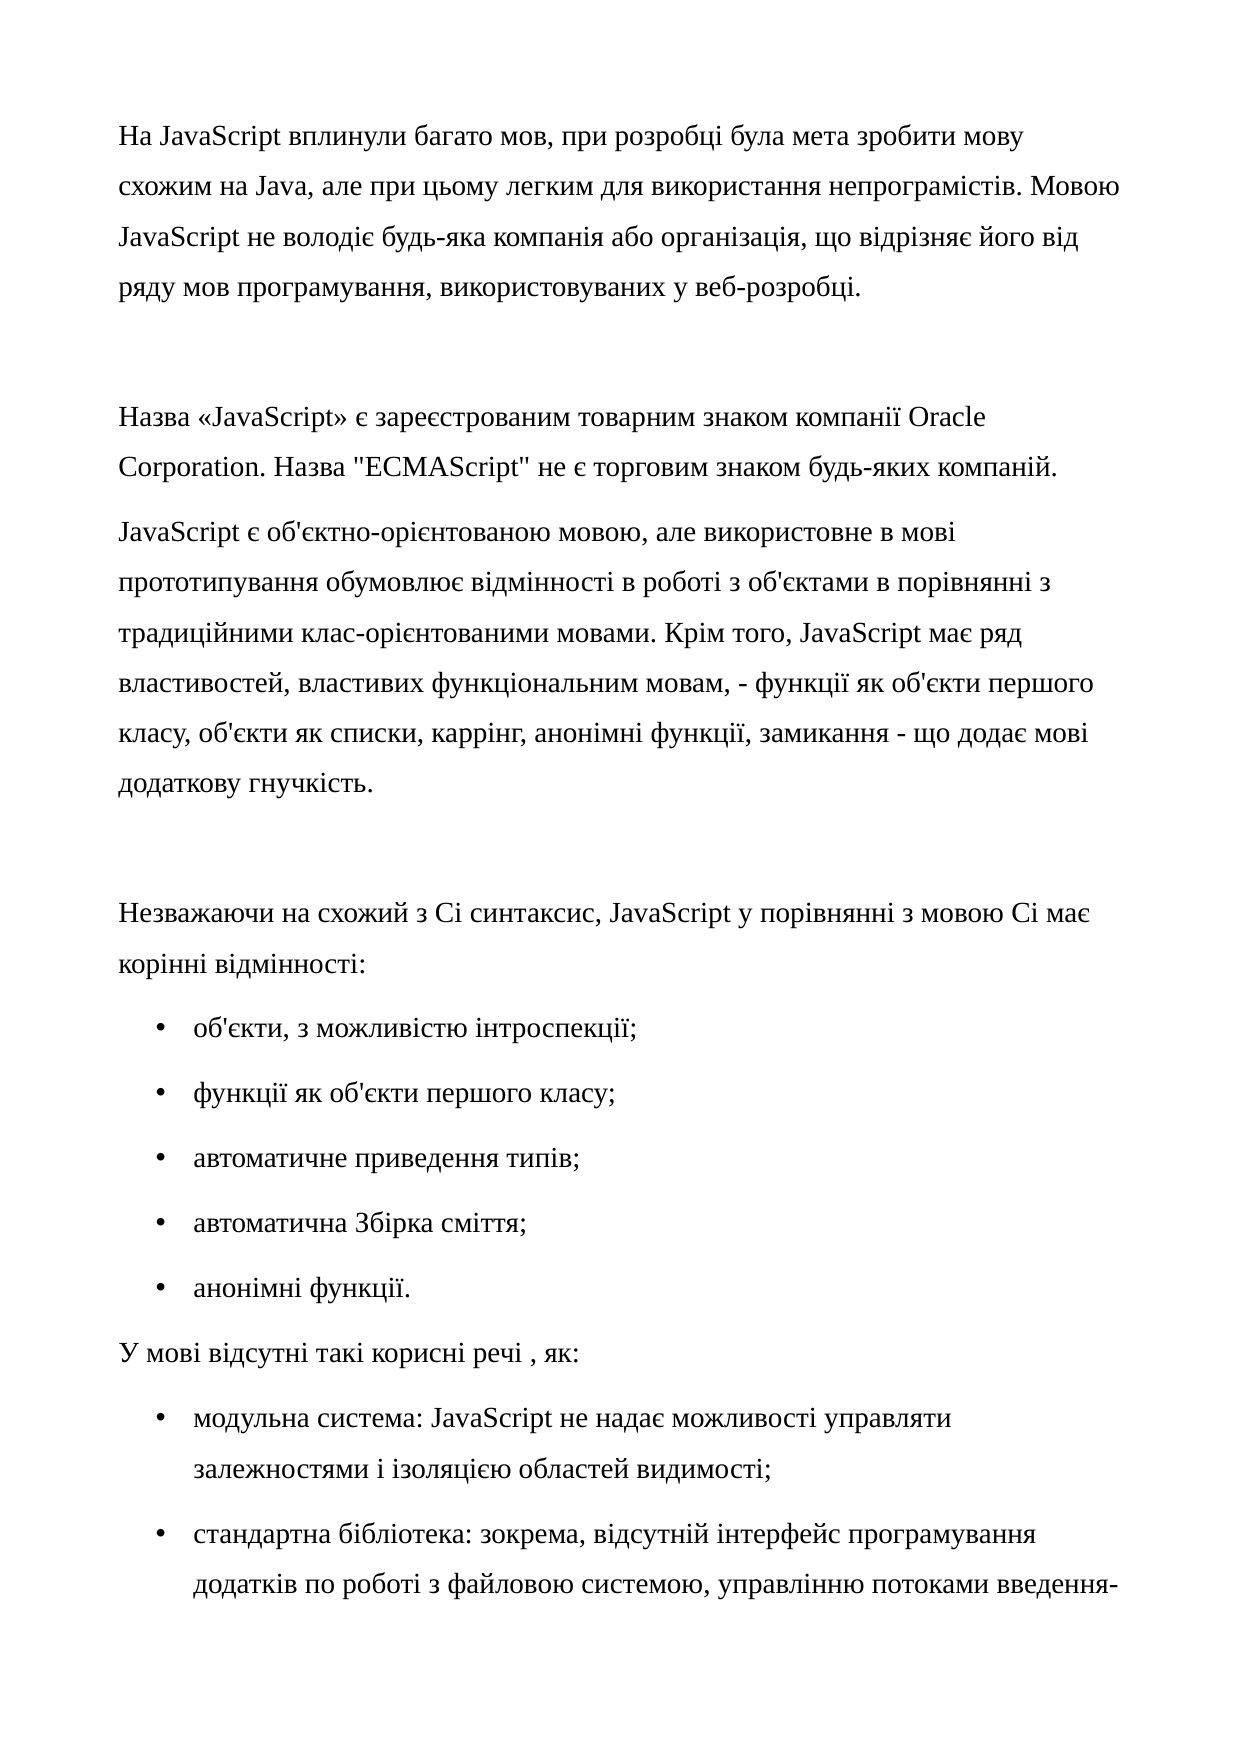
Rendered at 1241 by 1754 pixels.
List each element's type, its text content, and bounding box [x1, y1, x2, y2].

list автоматичне приведення типів; [156, 1141, 1122, 1174]
list об'єкти, з можливістю інтроспекції; [156, 1011, 1122, 1044]
list анонімні функції. [156, 1271, 1122, 1304]
list автоматична Збірка сміття; [156, 1206, 1122, 1239]
text На JavaScript вплинули багато мов, при розробці була мета зробити мову схожим на Java, але при цьому легким для використання непрограмістів. Мовою JavaScript не володіє будь-яка компанія або організація, що відрізняє його від ряду мов програмування, використовуваних у веб-розробці. [118, 118, 1122, 303]
text У мові відсутні такі корисні речі , як: [118, 1336, 1122, 1369]
text Незважаючи на схожий з Сі синтаксис, JavaScript у порівнянні з мовою Сі має корінні відмінності: [118, 895, 1122, 979]
list модульна система: JavaScript не надає можливості управляти залежностями і ізоляцією областей видимості; [156, 1401, 1122, 1484]
list функції як об'єкти першого класу; [156, 1076, 1122, 1109]
text Назва «JavaScript» є зареєстрованим товарним знаком компанії Oracle Corporation. Назва "ECMAScript" не є торговим знаком будь-яких компаній. [118, 399, 1122, 483]
text JavaScript є об'єктно-орієнтованою мовою, але використовне в мові прототипування обумовлює відмінності в роботі з об'єктами в порівнянні з традиційними клас-орієнтованими мовами. Крім того, JavaScript має ряд властивостей, властивих функціональним мовам, - функції як об'єкти першого класу, об'єкти як списки, каррінг, анонімні функції, замикання - що додає мові додаткову гнучкість. [118, 514, 1122, 799]
list стандартна бібліотека: зокрема, відсутній інтерфейс програмування додатків по роботі з файловою системою, управлінню потоками введення- [156, 1516, 1122, 1600]
